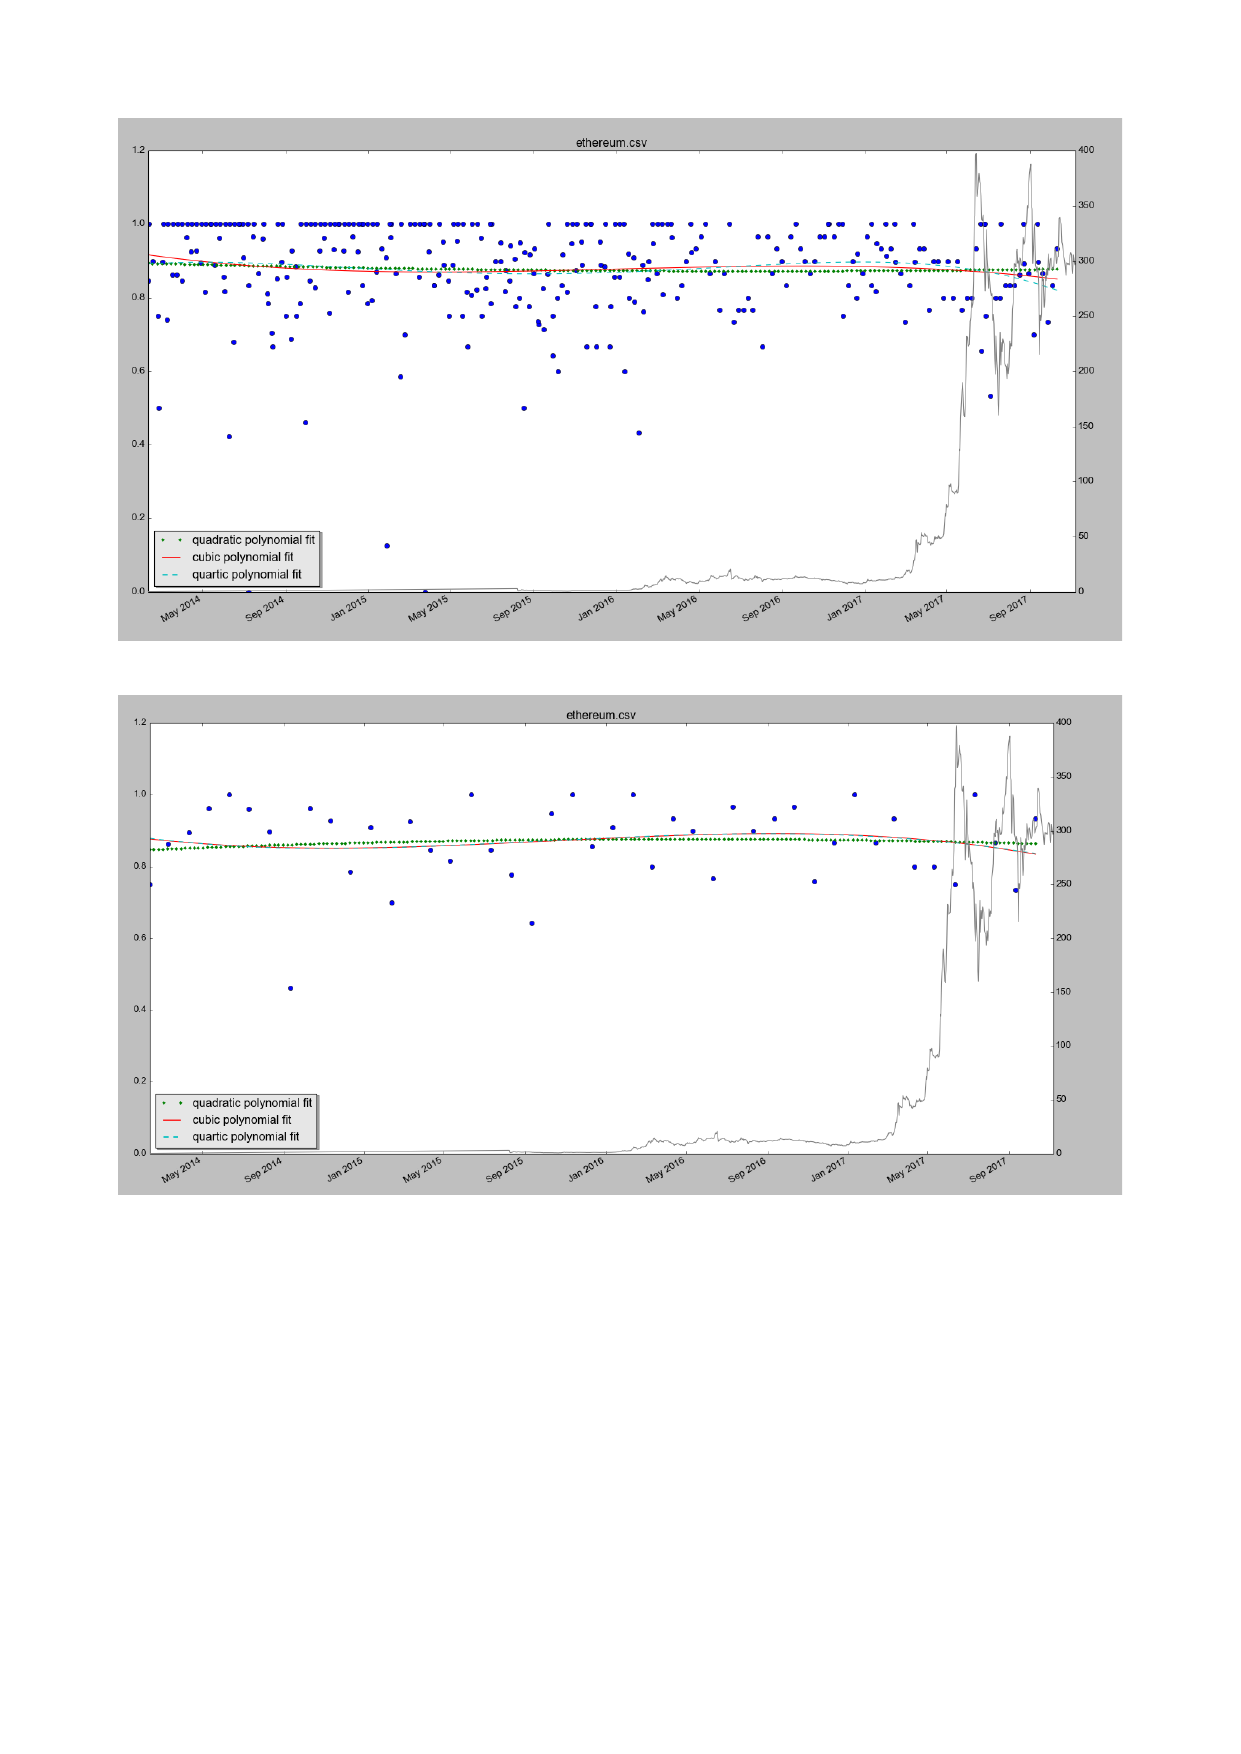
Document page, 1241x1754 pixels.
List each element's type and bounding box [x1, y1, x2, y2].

picture [118, 118, 1123, 641]
picture [118, 695, 1123, 1195]
